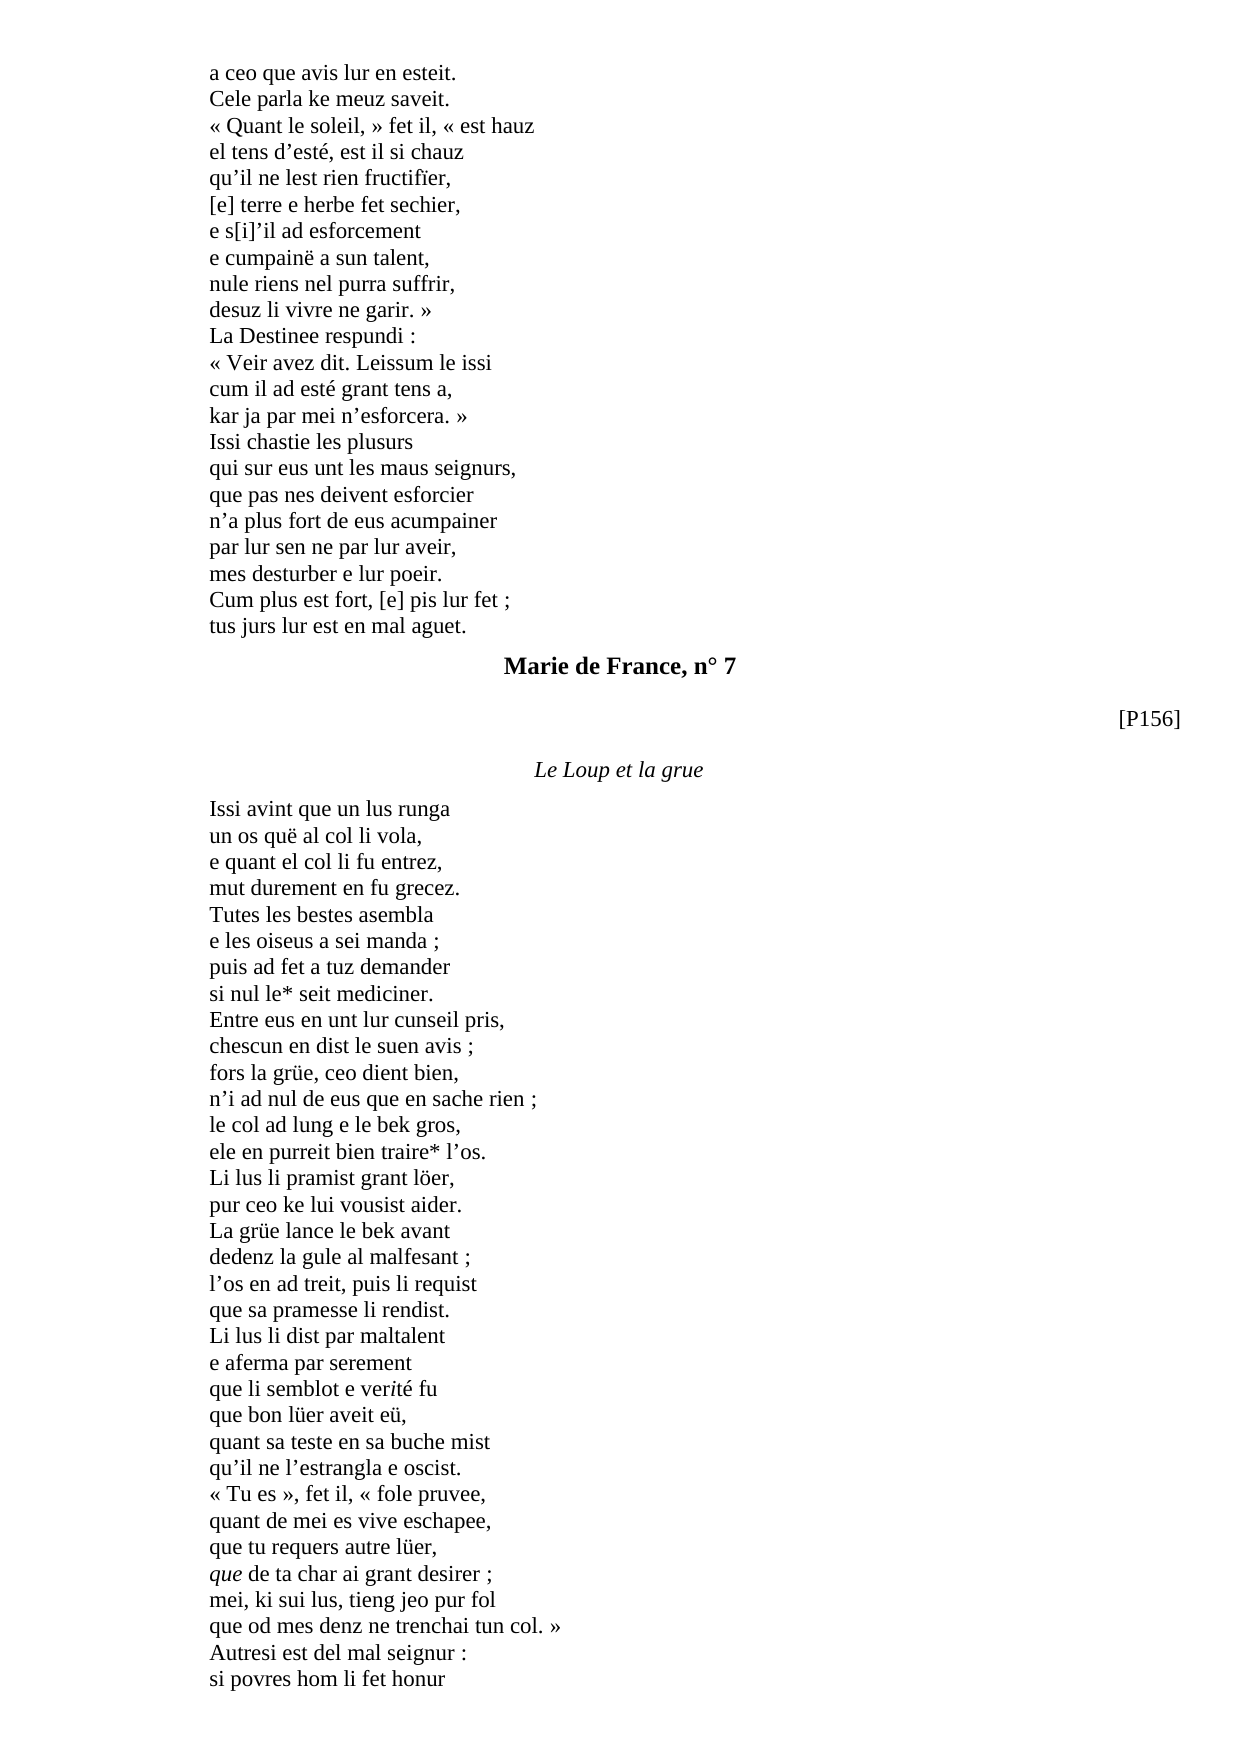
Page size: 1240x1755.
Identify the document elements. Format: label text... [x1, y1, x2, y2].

text que pas nes deivent esforcier [209, 481, 1181, 507]
text que od mes denz ne trenchai tun col. » [209, 1612, 1181, 1639]
text Tutes les bestes asembla [209, 901, 1181, 927]
text qu’il ne l’estrangla e oscist. [209, 1454, 1181, 1481]
text La Destinee respundi : [209, 323, 1181, 349]
text pur ceo ke lui vousist aider. [209, 1191, 1181, 1217]
text ele en purreit bien traire* l’os. [209, 1138, 1181, 1164]
text Issi avint que un lus runga [209, 795, 1181, 822]
text Marie de France, n° 7 [59, 651, 1181, 680]
text Cum plus est fort, [e] pis lur fet ; [209, 586, 1181, 612]
text chescun en dist le suen avis ; [209, 1032, 1181, 1059]
text mut durement en fu grecez. [209, 874, 1181, 901]
text le col ad lung e le bek gros, [209, 1112, 1181, 1138]
text e cumpainë a sun talent, [209, 243, 1181, 270]
text l’os en ad treit, puis li requist [209, 1270, 1181, 1296]
text nule riens nel purra suffrir, [209, 270, 1181, 296]
text mei, ki sui lus, tieng jeo pur fol [209, 1586, 1181, 1612]
text que de ta char ai grant desirer ; [209, 1559, 1181, 1586]
text desuz li vivre ne garir. » [209, 296, 1181, 323]
text a ceo que avis lur en esteit. [209, 59, 1181, 85]
text que sa pramesse li rendist. [209, 1296, 1181, 1322]
text « Veir avez dit. Leissum le issi [209, 349, 1181, 375]
text tus jurs lur est en mal aguet. [209, 612, 1181, 639]
text Autresi est del mal seignur : [209, 1639, 1181, 1665]
text que li semblot e verité fu [209, 1375, 1181, 1401]
text qui sur eus unt les maus seignurs, [209, 454, 1181, 481]
text el tens d’esté, est il si chauz [209, 138, 1181, 164]
text e quant el col li fu entrez, [209, 848, 1181, 874]
text si nul le* seit mediciner. [209, 980, 1181, 1006]
text Issi chastie les plusurs [209, 428, 1181, 454]
text [P156] [59, 705, 1181, 731]
text cum il ad esté grant tens a, [209, 375, 1181, 402]
text e s[i]’il ad esforcement [209, 217, 1181, 243]
text Entre eus en unt lur cunseil pris, [209, 1006, 1181, 1032]
text que tu requers autre lüer, [209, 1533, 1181, 1559]
text quant sa teste en sa buche mist [209, 1428, 1181, 1454]
text « Quant le soleil, » fet il, « est hauz [209, 112, 1181, 138]
text un os quë al col li vola, [209, 822, 1181, 848]
text par lur sen ne par lur aveir, [209, 533, 1181, 560]
text quant de mei es vive eschapee, [209, 1507, 1181, 1533]
text Li lus li pramist grant löer, [209, 1164, 1181, 1191]
text puis ad fet a tuz demander [209, 953, 1181, 980]
text Cele parla ke meuz saveit. [209, 85, 1181, 112]
text qu’il ne lest rien fructifïer, [209, 164, 1181, 191]
text La grüe lance le bek avant [209, 1217, 1181, 1243]
text [e] terre e herbe fet sechier, [209, 191, 1181, 217]
text que bon lüer aveit eü, [209, 1401, 1181, 1428]
text n’a plus fort de eus acumpainer [209, 507, 1181, 533]
text mes desturber e lur poeir. [209, 560, 1181, 586]
text Li lus li dist par maltalent [209, 1322, 1181, 1349]
text Le Loup et la grue [59, 756, 1181, 783]
text fors la grüe, ceo dient bien, [209, 1059, 1181, 1085]
text n’i ad nul de eus que en sache rien ; [209, 1085, 1181, 1112]
text e aferma par serement [209, 1349, 1181, 1375]
text dedenz la gule al malfesant ; [209, 1243, 1181, 1270]
text « Tu es », fet il, « fole pruvee, [209, 1481, 1181, 1507]
text e les oiseus a sei manda ; [209, 927, 1181, 953]
text si povres hom li fet honur [209, 1665, 1181, 1691]
text kar ja par mei n’esforcera. » [209, 402, 1181, 428]
